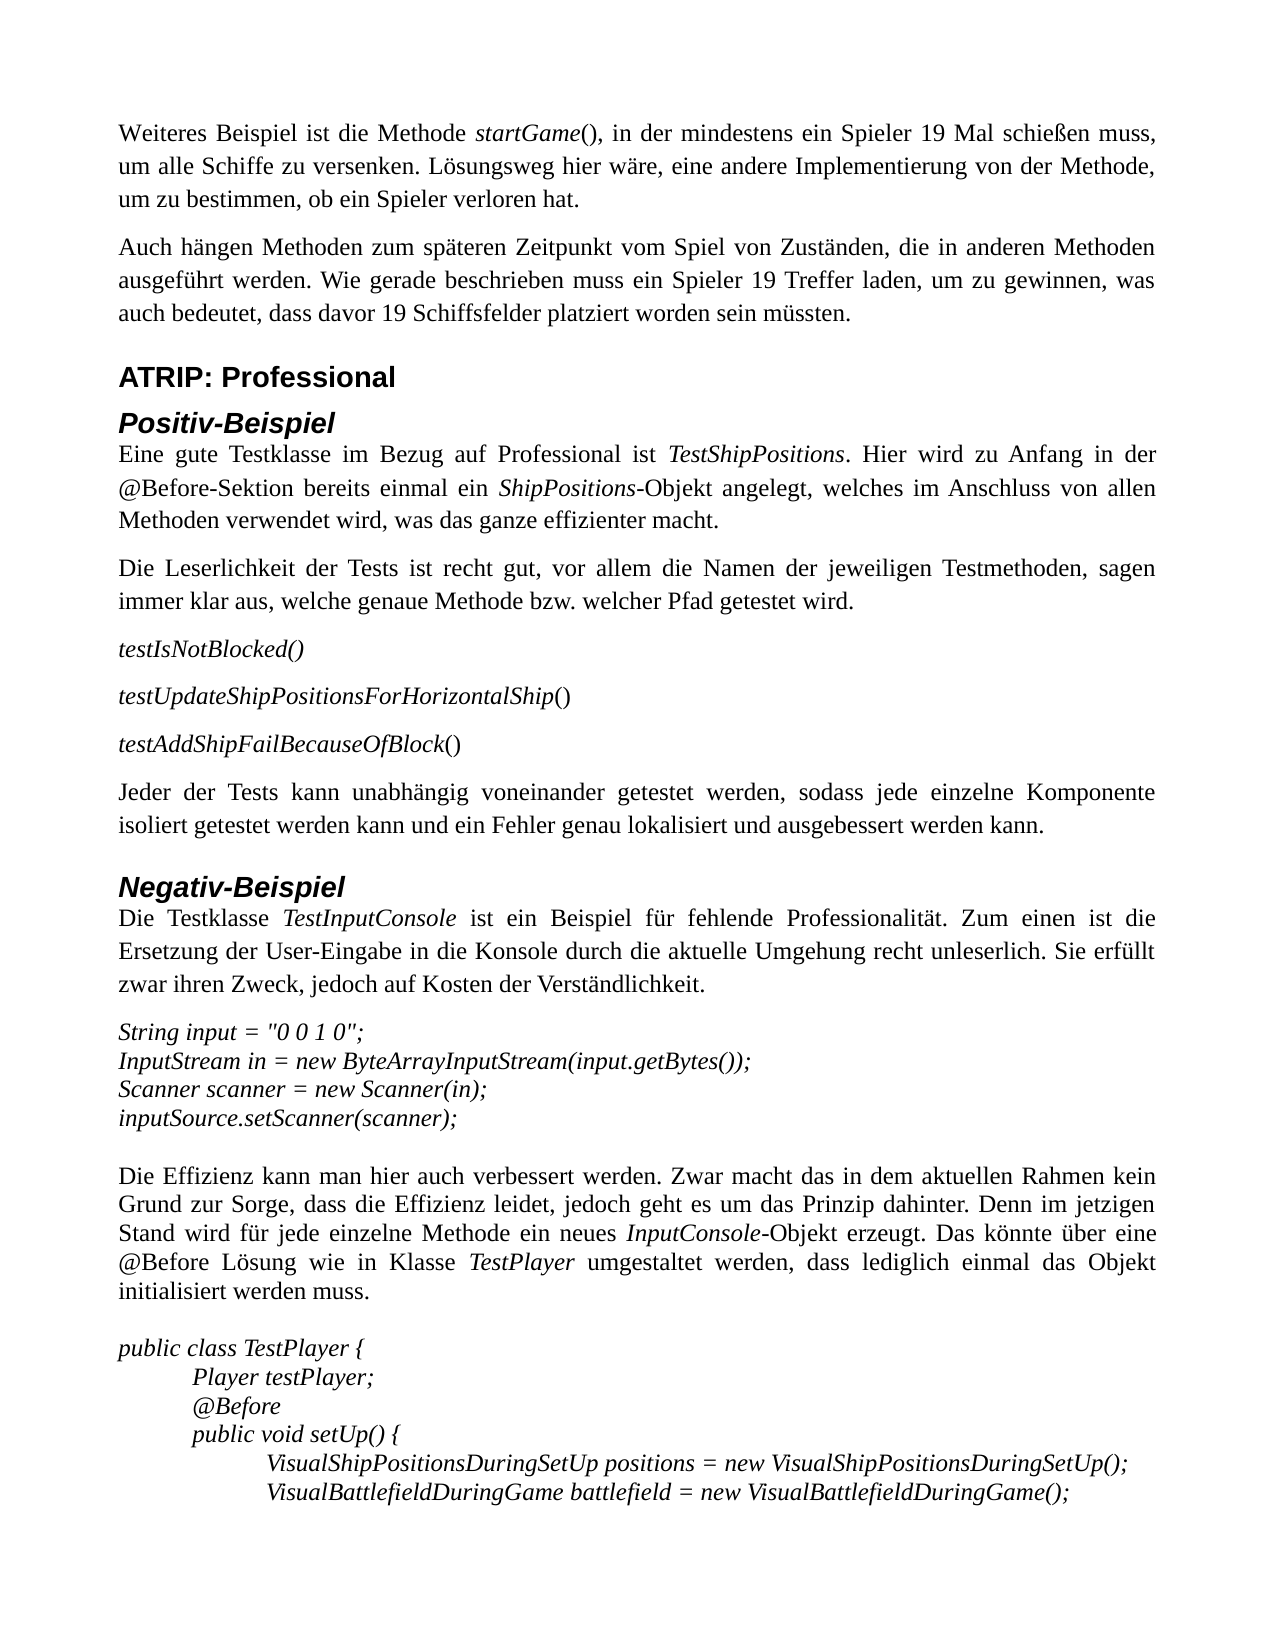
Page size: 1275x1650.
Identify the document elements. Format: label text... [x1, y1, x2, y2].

text @Before [118, 1391, 1157, 1419]
subtitle ATRIP: Professional [118, 360, 1157, 393]
text InputStream in = new ByteArrayInputStream(input.getBytes()); [118, 1046, 1157, 1074]
text VisualShipPositionsDuringSetUp positions = new VisualShipPositionsDuringSetUp(); [118, 1448, 1157, 1477]
text Scanner scanner = new Scanner(in); [118, 1074, 1157, 1103]
text testUpdateShipPositionsForHorizontalShip() [118, 681, 1157, 710]
text Player testPlayer; [118, 1362, 1157, 1391]
text inputSource.setScanner(scanner); [118, 1103, 1157, 1132]
text Jeder der Tests kann unabhängig voneinander getestet werden, sodass jede einzelne Komponente isoliert getestet werden kann und ein Fehler genau lokalisiert und ausgebessert werden kann. [118, 777, 1157, 838]
text String input = "0 0 1 0"; [118, 1017, 1157, 1046]
text public class TestPlayer { [118, 1333, 1157, 1362]
text Die Leserlichkeit der Tests ist recht gut, vor allem die Namen der jeweiligen Testmethoden, sagen immer klar aus, welche genaue Methode bzw. welcher Pfad getestet wird. [118, 553, 1157, 615]
text Die Effizienz kann man hier auch verbessert werden. Zwar macht das in dem aktuellen Rahmen kein Grund zur Sorge, dass die Effizienz leidet, jedoch geht es um das Prinzip dahinter. Denn im jetzigen Stand wird für jede einzelne Methode ein neues InputConsole-Objekt erzeugt. Das könnte über eine @Before Lösung wie in Klasse TestPlayer umgestaltet werden, dass lediglich einmal das Objekt initialisiert werden muss. [118, 1161, 1157, 1304]
subtitle Positiv-Beispiel [118, 406, 1157, 439]
text Weiteres Beispiel ist die Methode startGame(), in der mindestens ein Spieler 19 Mal schießen muss, um alle Schiffe zu versenken. Lösungsweg hier wäre, eine andere Implementierung von der Methode, um zu bestimmen, ob ein Spieler verloren hat. [118, 118, 1157, 213]
text public void setUp() { [118, 1419, 1157, 1448]
text Auch hängen Methoden zum späteren Zeitpunkt vom Spiel von Zuständen, die in anderen Methoden ausgeführt werden. Wie gerade beschrieben muss ein Spieler 19 Treffer laden, um zu gewinnen, was auch bedeutet, dass davor 19 Schiffsfelder platziert worden sein müssten. [118, 232, 1157, 327]
text Eine gute Testklasse im Bezug auf Professional ist TestShipPositions. Hier wird zu Anfang in der @Before-Sektion bereits einmal ein ShipPositions-Objekt angelegt, welches im Anschluss von allen Methoden verwendet wird, was das ganze effizienter macht. [118, 439, 1157, 534]
text testAddShipFailBecauseOfBlock() [118, 729, 1157, 758]
subtitle Negativ-Beispiel [118, 870, 1157, 903]
text VisualBattlefieldDuringGame battlefield = new VisualBattlefieldDuringGame(); [118, 1477, 1157, 1506]
text testIsNotBlocked() [118, 634, 1157, 663]
text Die Testklasse TestInputConsole ist ein Beispiel für fehlende Professionalität. Zum einen ist die Ersetzung der User-Eingabe in die Konsole durch die aktuelle Umgehung recht unleserlich. Sie erfüllt zwar ihren Zweck, jedoch auf Kosten der Verständlichkeit. [118, 903, 1157, 998]
